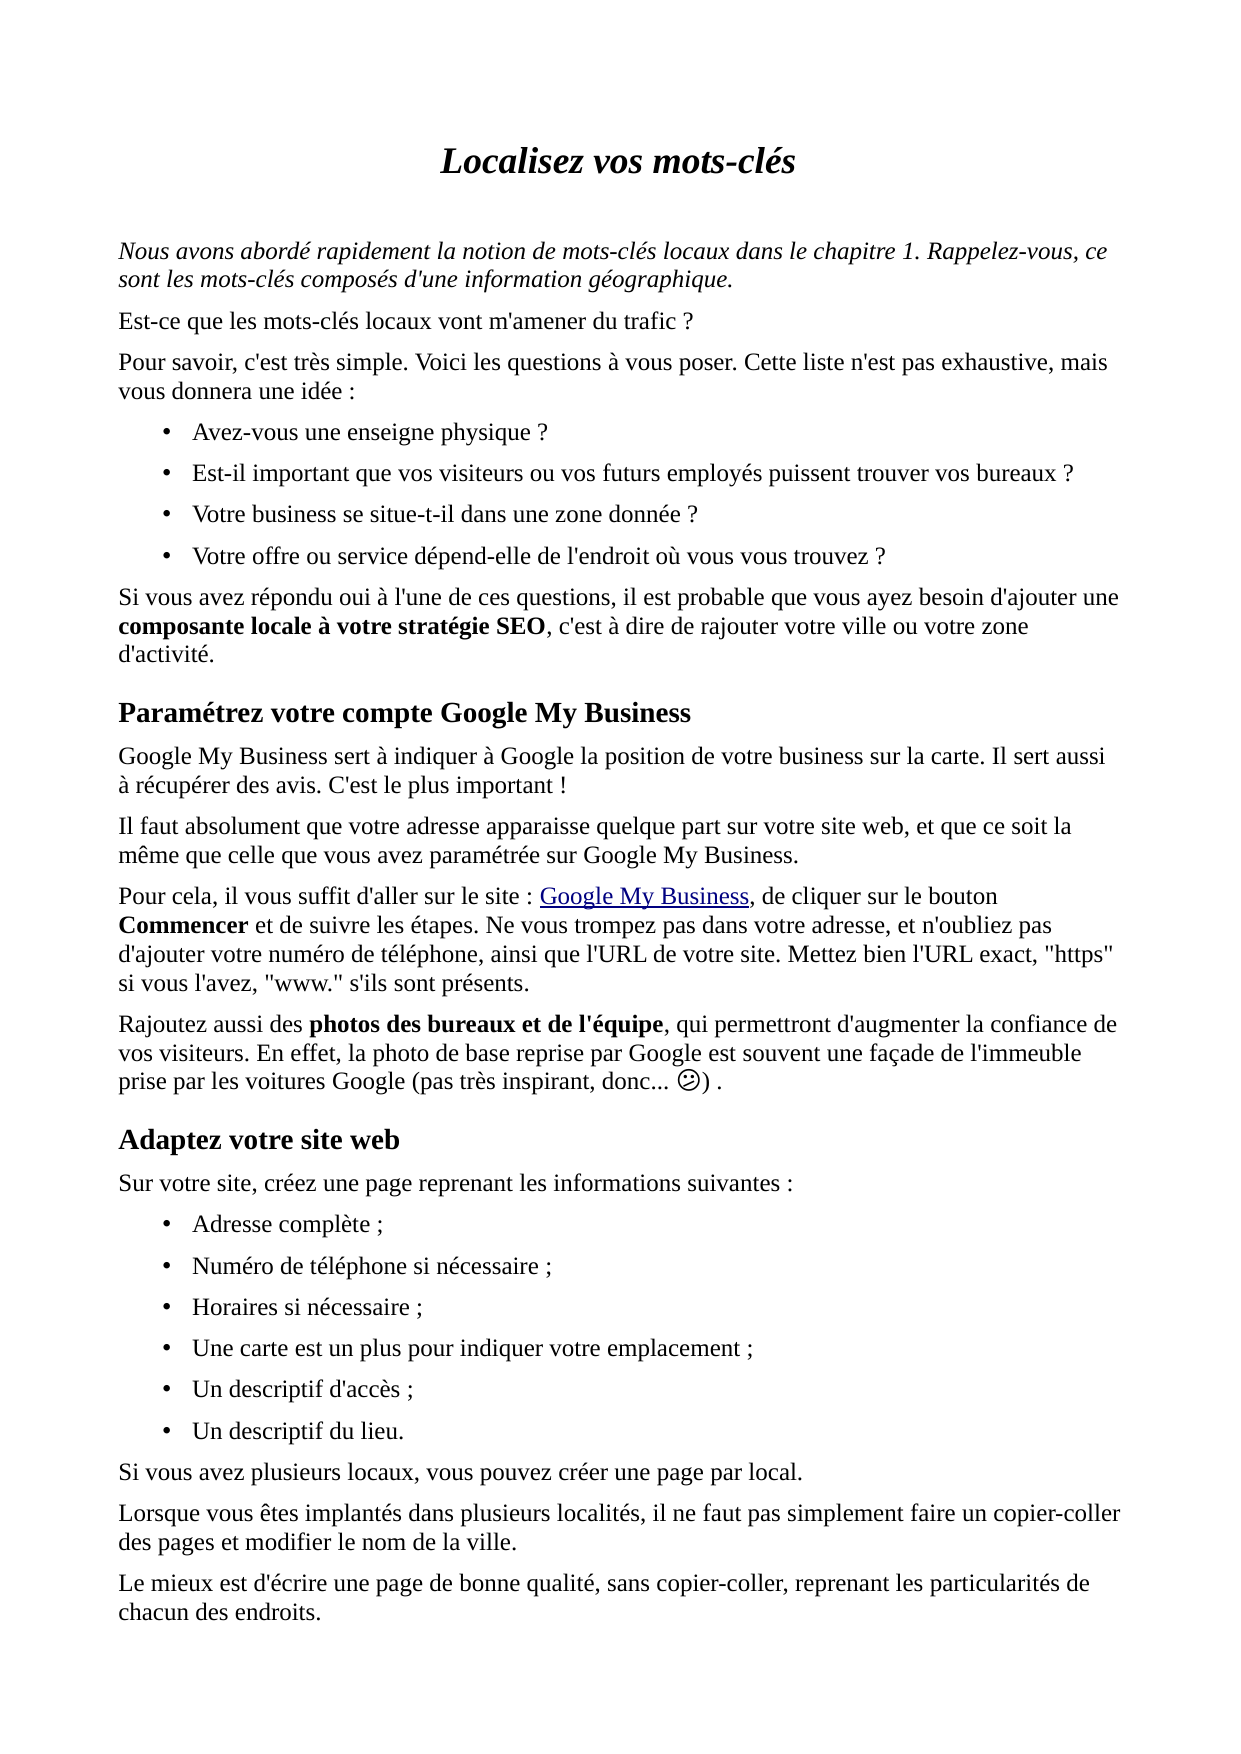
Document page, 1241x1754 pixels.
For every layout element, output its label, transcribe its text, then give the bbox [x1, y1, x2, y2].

text Sur votre site, créez une page reprenant les informations suivantes : [118, 1168, 1122, 1197]
list Avez-vous une enseigne physique ? [162, 417, 1122, 446]
text Nous avons abordé rapidement la notion de mots-clés locaux dans le chapitre 1. Rappelez-vous, ce sont les mots-clés composés d'une information géographique. [118, 236, 1122, 293]
text Le mieux est d'écrire une page de bonne qualité, sans copier-coller, reprenant les particularités de chacun des endroits. [118, 1568, 1122, 1626]
text Pour savoir, c'est très simple. Voici les questions à vous poser. Cette liste n'est pas exhaustive, mais vous donnera une idée : [118, 347, 1122, 404]
list Votre offre ou service dépend-elle de l'endroit où vous vous trouvez ? [162, 541, 1122, 569]
list Un descriptif d'accès ; [162, 1374, 1122, 1403]
text Est-ce que les mots-clés locaux vont m'amener du trafic ? [118, 306, 1122, 334]
text Si vous avez répondu oui à l'une de ces questions, il est probable que vous ayez besoin d'ajouter une composante locale à votre stratégie SEO, c'est à dire de rajouter votre ville ou votre zone d'activité. [118, 582, 1122, 668]
list Un descriptif du lieu. [162, 1416, 1122, 1444]
list Est-il important que vos visiteurs ou vos futurs employés puissent trouver vos bureaux ? [162, 458, 1122, 487]
text Il faut absolument que votre adresse apparaisse quelque part sur votre site web, et que ce soit la même que celle que vous avez paramétrée sur Google My Business. [118, 811, 1122, 869]
subtitle Paramétrez votre compte Google My Business [118, 695, 1122, 729]
list Une carte est un plus pour indiquer votre emplacement ; [162, 1333, 1122, 1362]
list Votre business se situe-t-il dans une zone donnée ? [162, 499, 1122, 528]
list Numéro de téléphone si nécessaire ; [162, 1251, 1122, 1279]
text Lorsque vous êtes implantés dans plusieurs localités, il ne faut pas simplement faire un copier-coller des pages et modifier le nom de la ville. [118, 1498, 1122, 1556]
subtitle Adaptez votre site web [118, 1122, 1122, 1156]
text Google My Business sert à indiquer à Google la position de votre business sur la carte. Il sert aussi à récupérer des avis. C'est le plus important ! [118, 741, 1122, 799]
list Horaires si nécessaire ; [162, 1292, 1122, 1321]
text Si vous avez plusieurs locaux, vous pouvez créer une page par local. [118, 1457, 1122, 1486]
text Pour cela, il vous suffit d'aller sur le site : Google My Business, de cliquer sur le bouton Commencer et de suivre les étapes. Ne vous trompez pas dans votre adresse, et n'oubliez pas d'ajouter votre numéro de téléphone, ainsi que l'URL de votre site. Mettez bien l'URL exact, "https" si vous l'avez, "www." s'ils sont présents. [118, 881, 1122, 996]
text Rajoutez aussi des photos des bureaux et de l'équipe, qui permettront d'augmenter la confiance de vos visiteurs. En effet, la photo de base reprise par Google est souvent une façade de l'immeuble prise par les voitures Google (pas très inspirant, donc... 😕) . [118, 1009, 1122, 1095]
list Adresse complète ; [162, 1209, 1122, 1238]
subtitle Localisez vos mots-clés [118, 139, 1122, 182]
